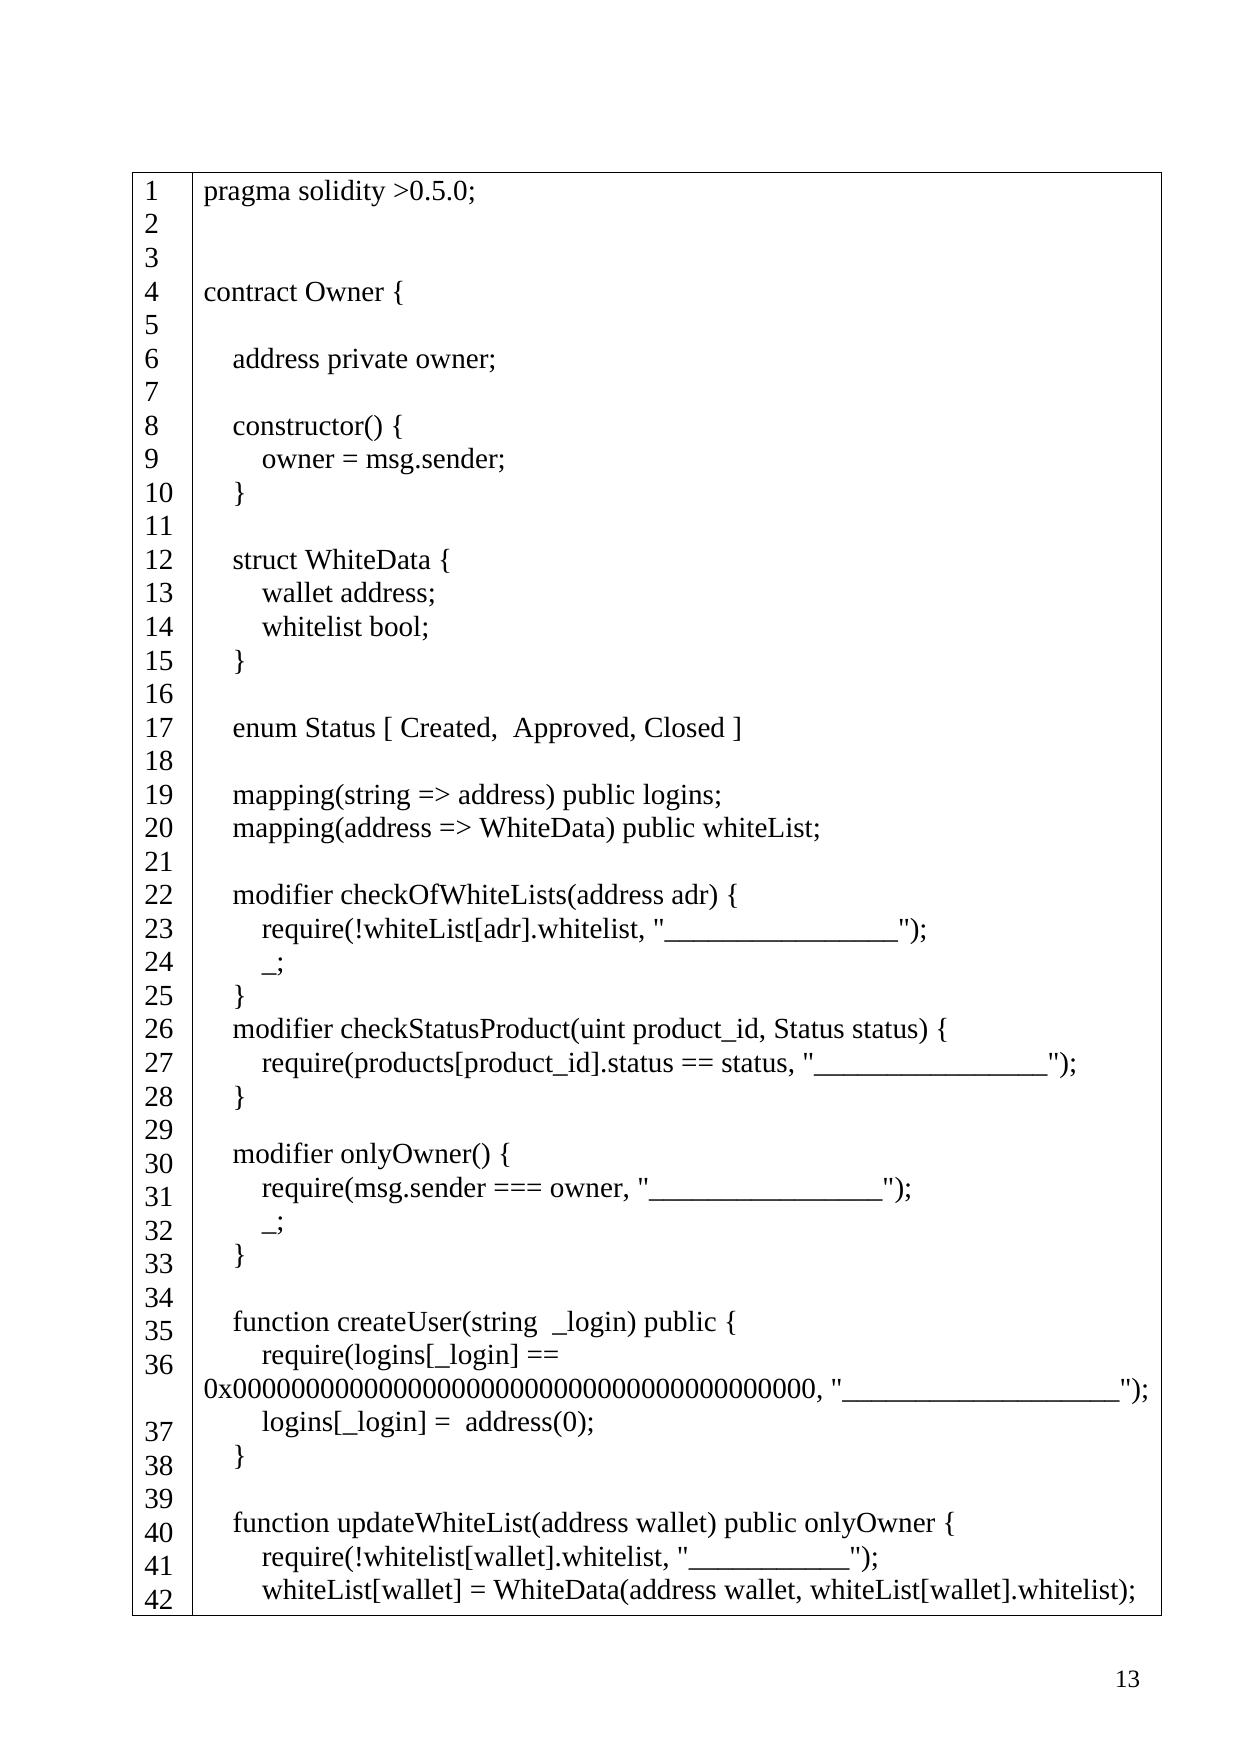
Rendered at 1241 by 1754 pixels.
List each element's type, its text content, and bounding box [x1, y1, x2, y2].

table_header pragma solidity >0.5.0; contract Owner { address private owner; constructor() { owner = msg.sender; } struct WhiteData { wallet address; whitelist bool; } enum Status [ Created, Approved, Closed ] mapping(string => address) public logins; mapping(address => WhiteData) public whiteList; modifier checkOfWhiteLists(address adr) { require(!whiteList[adr].whitelist, "________________"); _; } modifier checkStatusProduct(uint product_id, Status status) { require(products[product_id].status == status, "________________"); } modifier onlyOwner() { require(msg.sender === owner, "________________"); _; } function createUser(string _login) public { require(logins[_login] == 0x0000000000000000000000000000000000000000, "___________________"); logins[_login] = address(0); } function updateWhiteList(address wallet) public onlyOwner { require(!whitelist[wallet].whitelist, "___________"); whiteList[wallet] = WhiteData(address wallet, whiteList[wallet].whitelist); [193, 173, 1161, 1615]
table_header 1 2 3 4 5 6 7 8 9 10 11 12 13 14 15 16 17 18 19 20 21 22 23 24 25 26 27 28 29 30 31 32 33 34 35 36 37 38 39 40 41 42 [133, 173, 192, 1615]
